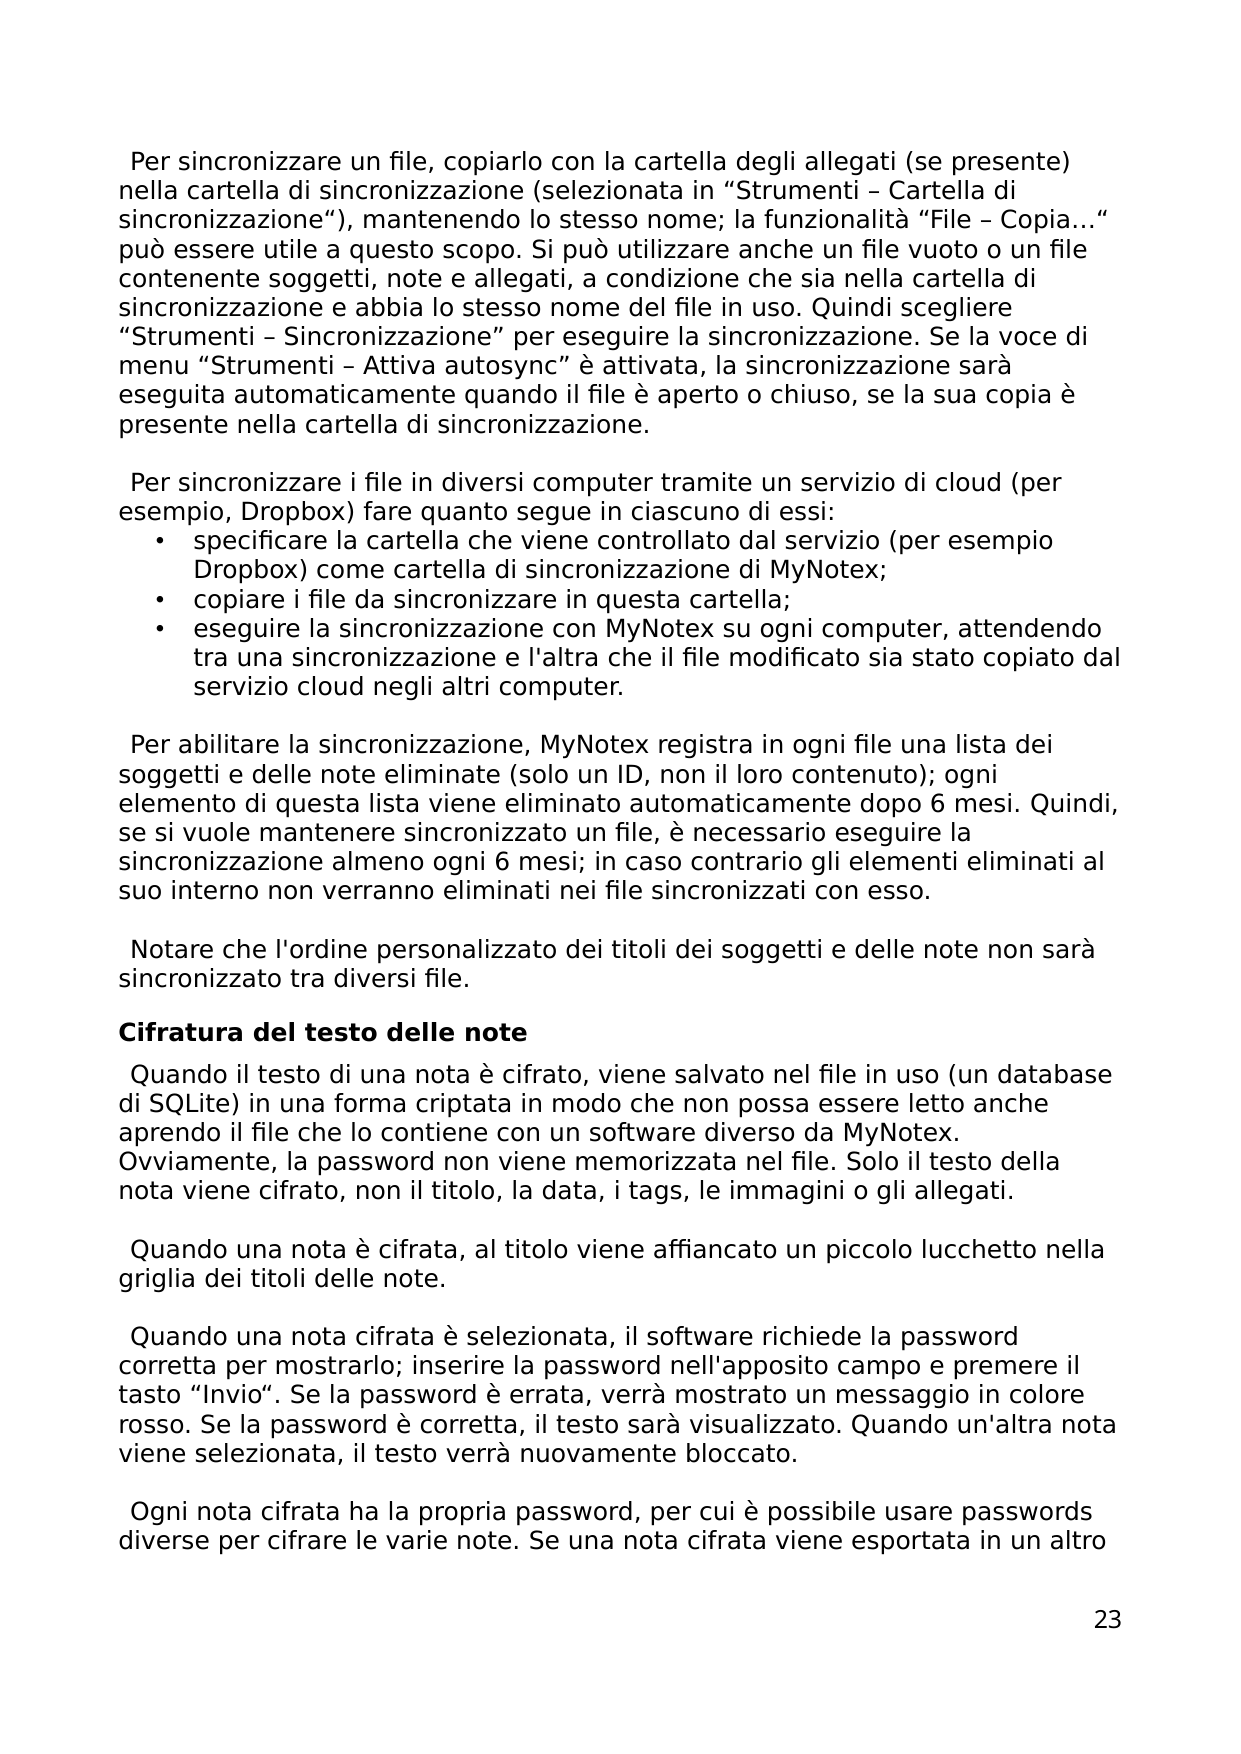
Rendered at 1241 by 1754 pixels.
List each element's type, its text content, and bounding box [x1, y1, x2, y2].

text Per abilitare la sincronizzazione, MyNotex registra in ogni file una lista dei soggetti e delle note eliminate (solo un ID, non il loro contenuto); ogni elemento di questa lista viene eliminato automaticamente dopo 6 mesi. Quindi, se si vuole mantenere sincronizzato un file, è necessario eseguire la sincronizzazione almeno ogni 6 mesi; in caso contrario gli elementi eliminati al suo interno non verranno eliminati nei file sincronizzati con esso. [118, 731, 1122, 906]
text Notare che l'ordine personalizzato dei titoli dei soggetti e delle note non sarà sincronizzato tra diversi file. [118, 935, 1122, 993]
text Per sincronizzare un file, copiarlo con la cartella degli allegati (se presente) nella cartella di sincronizzazione (selezionata in “Strumenti – Cartella di sincronizzazione“), mantenendo lo stesso nome; la funzionalità “File – Copia…“ può essere utile a questo scopo. Si può utilizzare anche un file vuoto o un file contenente soggetti, note e allegati, a condizione che sia nella cartella di sincronizzazione e abbia lo stesso nome del file in uso. Quindi scegliere “Strumenti – Sincronizzazione” per eseguire la sincronizzazione. Se la voce di menu “Strumenti – Attiva autosync” è attivata, la sincronizzazione sarà eseguita automaticamente quando il file è aperto o chiuso, se la sua copia è presente nella cartella di sincronizzazione. [118, 147, 1122, 439]
text Quando una nota cifrata è selezionata, il software richiede la password corretta per mostrarlo; inserire la password nell'apposito campo e premere il tasto “Invio“. Se la password è errata, verrà mostrato un messaggio in colore rosso. Se la password è corretta, il testo sarà visualizzato. Quando un'altra nota viene selezionata, il testo verrà nuovamente bloccato. [118, 1322, 1122, 1468]
text Ogni nota cifrata ha la propria password, per cui è possibile usare passwords diverse per cifrare le varie note. Se una nota cifrata viene esportata in un altro [118, 1497, 1122, 1556]
list eseguire la sincronizzazione con MyNotex su ogni computer, attendendo tra una sincronizzazione e l'altra che il file modificato sia stato copiato dal servizio cloud negli altri computer. [156, 614, 1122, 701]
text Quando una nota è cifrata, al titolo viene affiancato un piccolo lucchetto nella griglia dei titoli delle note. [118, 1235, 1122, 1293]
list copiare i file da sincronizzare in questa cartella; [156, 585, 1122, 614]
list specificare la cartella che viene controllato dal servizio (per esempio Dropbox) come cartella di sincronizzazione di MyNotex; [156, 526, 1122, 585]
subtitle Cifratura del testo delle note [118, 1018, 1122, 1047]
text Per sincronizzare i file in diversi computer tramite un servizio di cloud (per esempio, Dropbox) fare quanto segue in ciascuno di essi: [118, 468, 1122, 526]
text Quando il testo di una nota è cifrato, viene salvato nel file in uso (un database di SQLite) in una forma criptata in modo che non possa essere letto anche aprendo il file che lo contiene con un software diverso da MyNotex. Ovviamente, la password non viene memorizzata nel file. Solo il testo della nota viene cifrato, non il titolo, la data, i tags, le immagini o gli allegati. [118, 1060, 1122, 1206]
